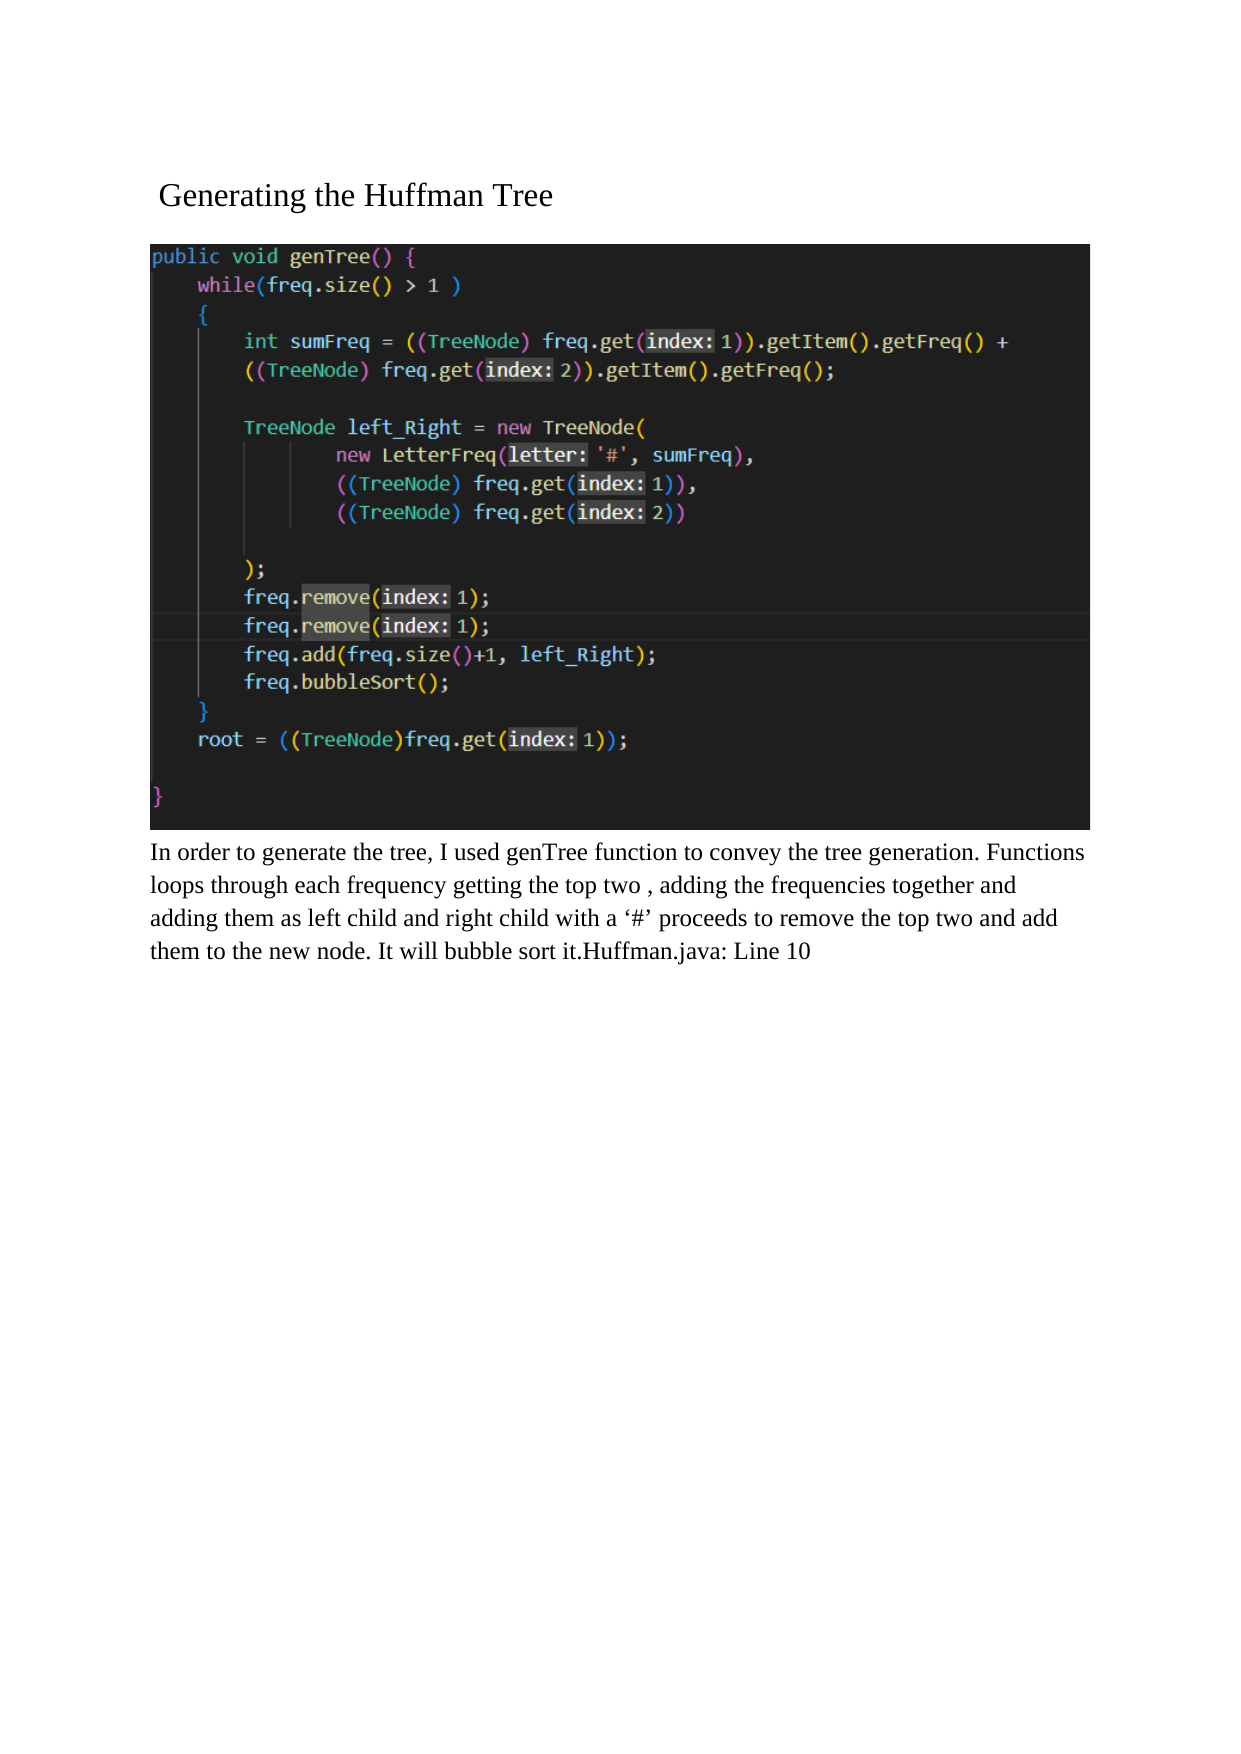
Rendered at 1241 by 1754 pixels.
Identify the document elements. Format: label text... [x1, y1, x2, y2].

text In order to generate the tree, I used genTree function to convey the tree generation. Functions loops through each frequency getting the top two , adding the frequencies together and adding them as left child and right child with a ‘#’ proceeds to remove the top two and add them to the new node. It will bubble sort it.Huffman.java: Line 10 [150, 837, 1090, 964]
subtitle Generating the Huffman Tree [150, 175, 1090, 213]
